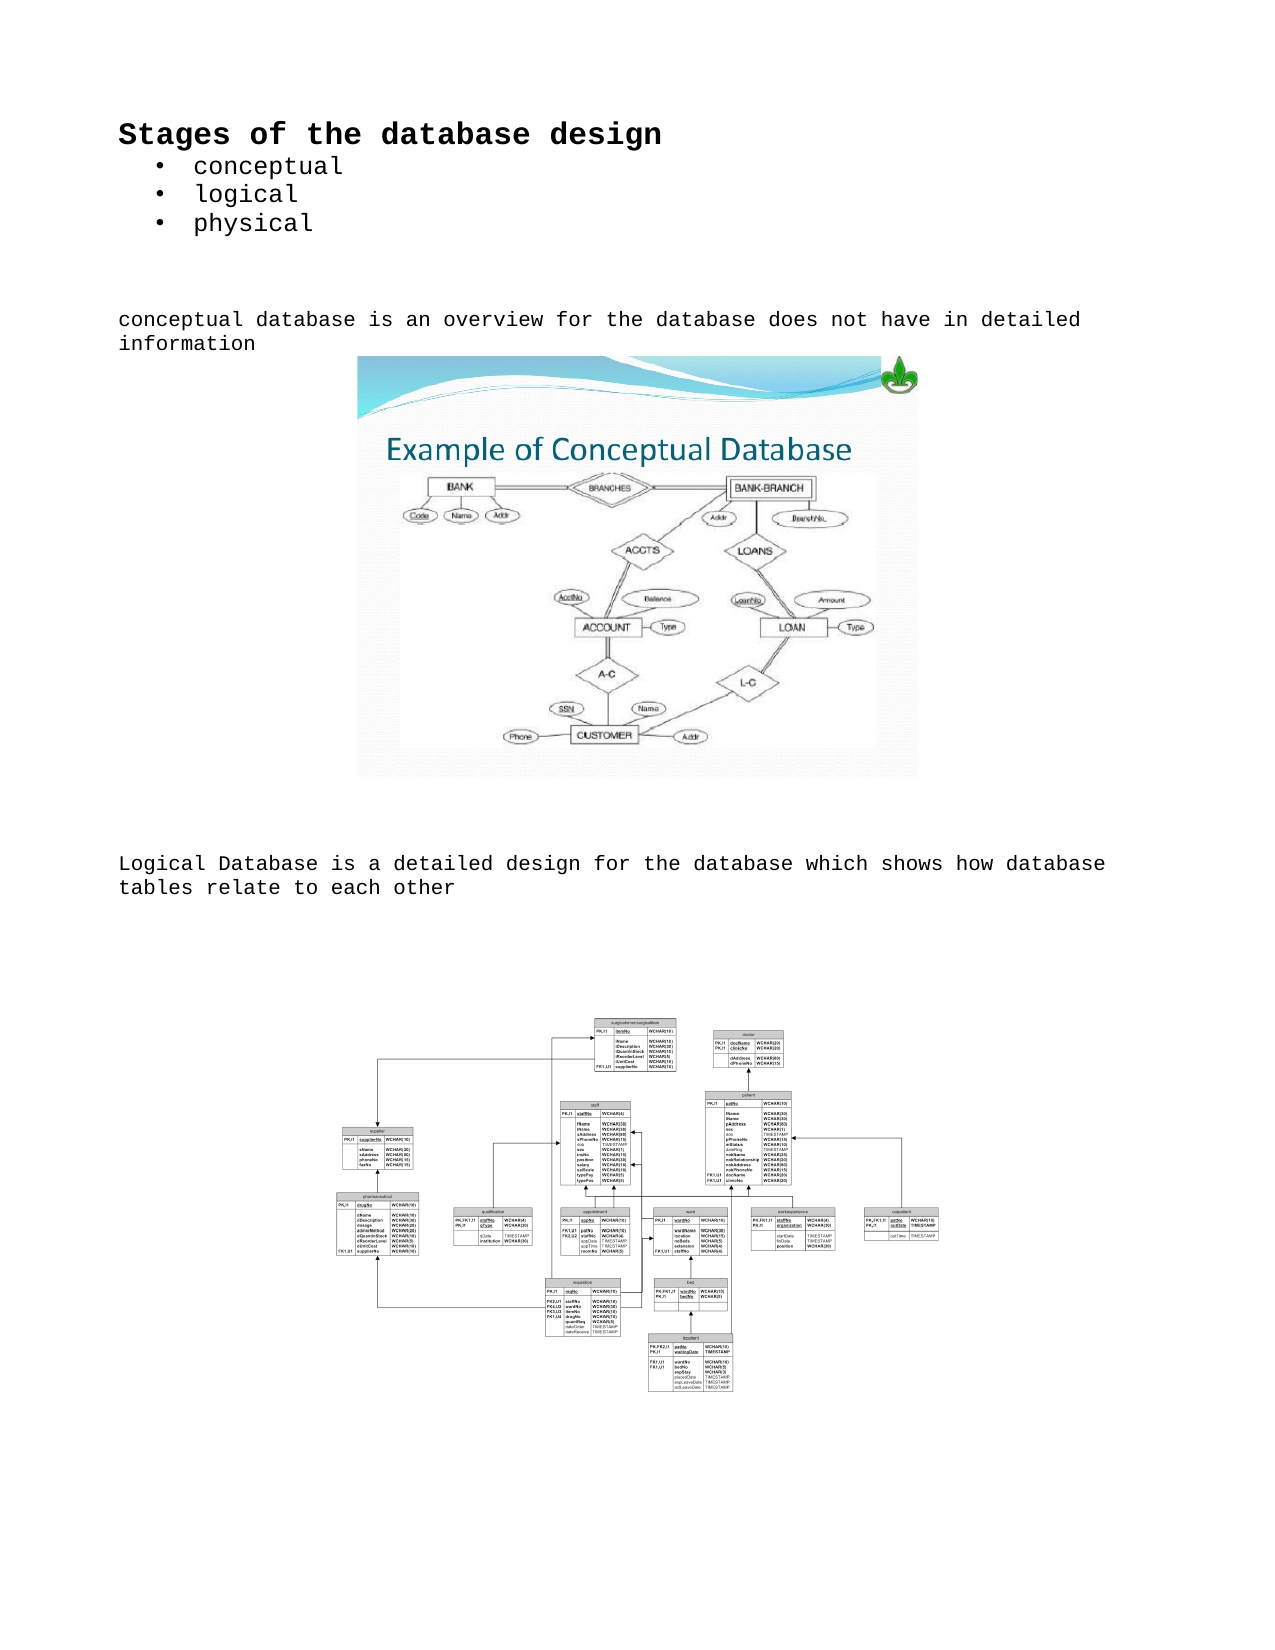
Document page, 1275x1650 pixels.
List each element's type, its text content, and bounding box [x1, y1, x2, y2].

list logical [156, 182, 1157, 210]
list physical [156, 210, 1157, 238]
list conceptual [156, 153, 1157, 182]
text conceptual database is an overview for the database does not have in detailed information [118, 309, 1157, 357]
text Logical Database is a detailed design for the database which shows how database tables relate to each other [118, 853, 1157, 901]
picture [357, 356, 918, 778]
picture [336, 1018, 939, 1392]
text Stages of the database design [118, 118, 1157, 153]
